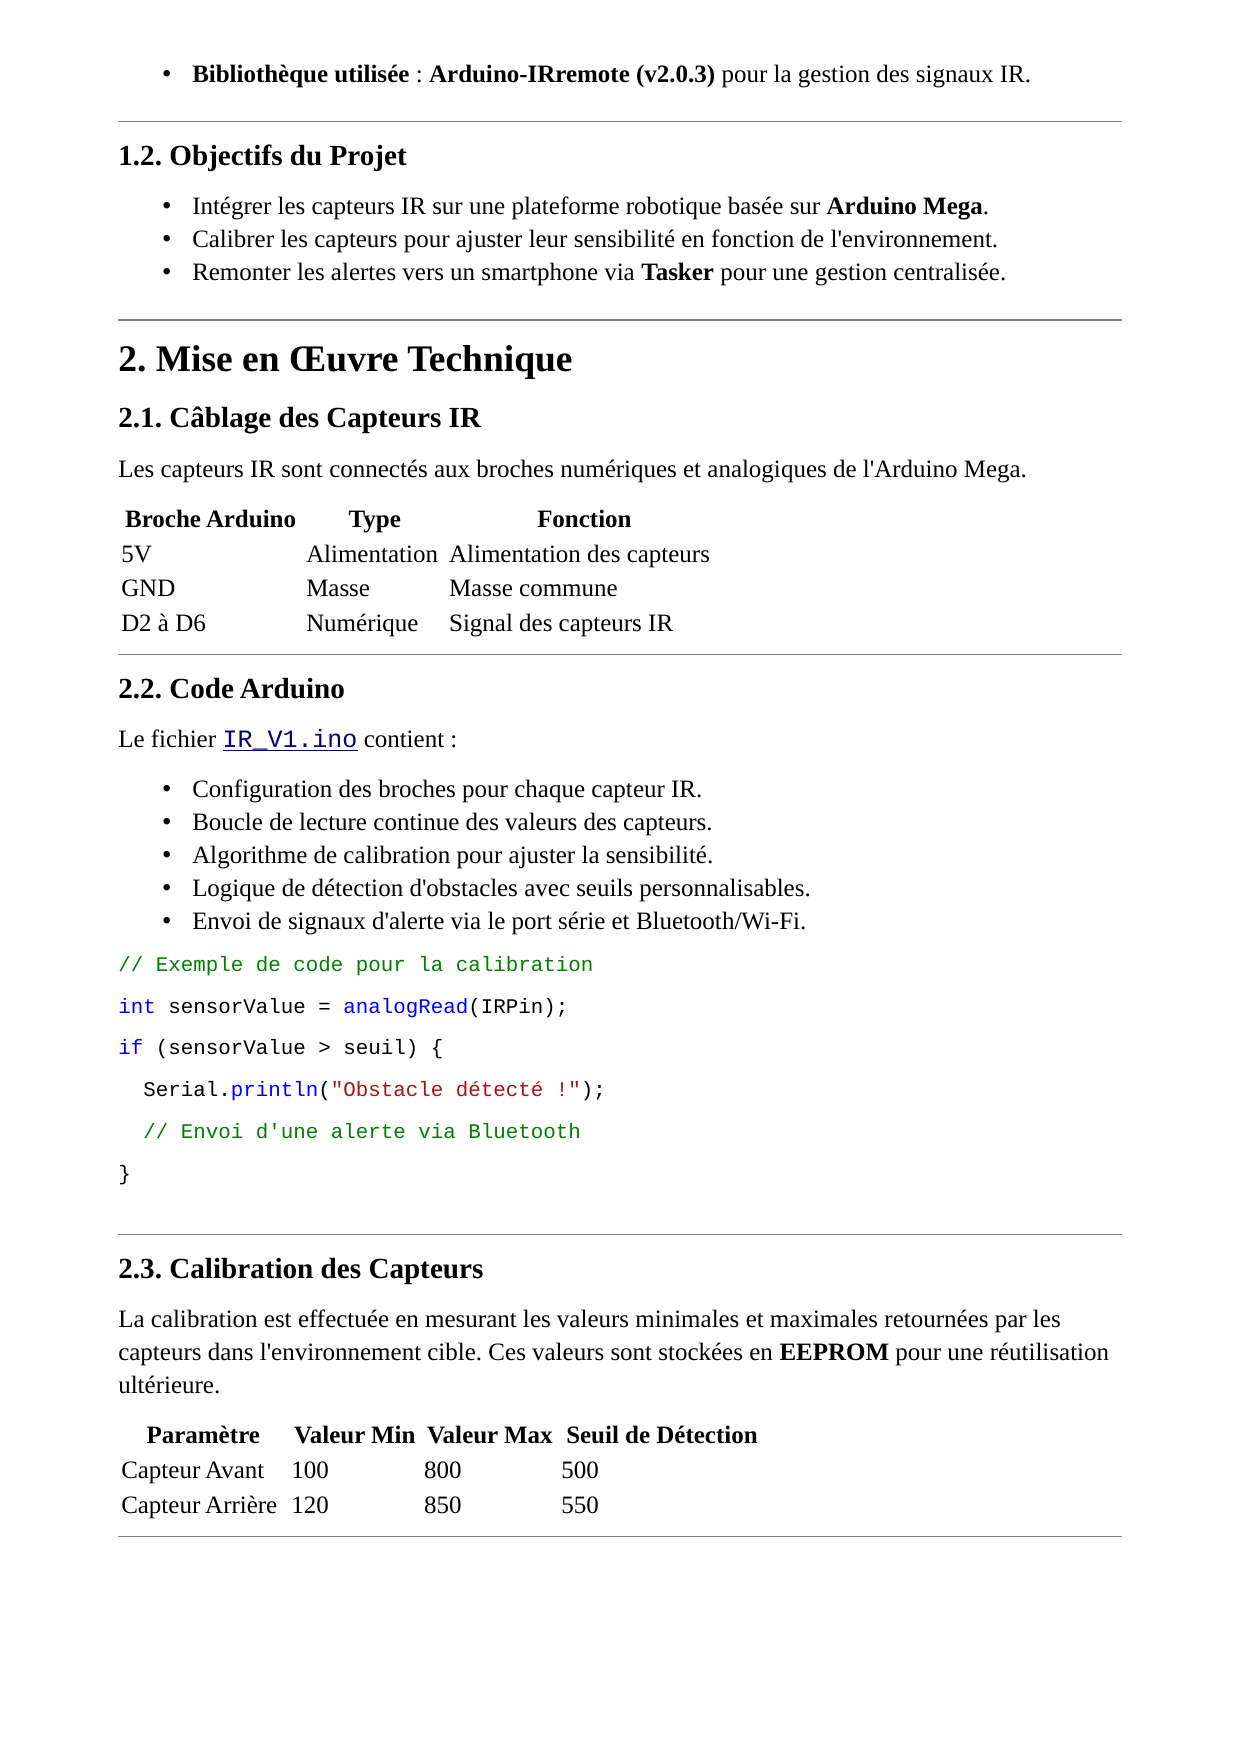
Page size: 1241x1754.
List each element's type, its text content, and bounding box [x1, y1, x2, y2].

table_cell 120 [288, 1487, 421, 1521]
table_header Valeur Max [421, 1418, 558, 1452]
list Calibrer les capteurs pour ajuster leur sensibilité en fonction de l'environnement. [162, 224, 1122, 253]
table_cell D2 à D6 [118, 605, 303, 639]
table_cell Masse commune [446, 570, 722, 605]
list Algorithme de calibration pour ajuster la sensibilité. [162, 840, 1122, 869]
table_cell 100 [288, 1452, 421, 1487]
text Les capteurs IR sont connectés aux broches numériques et analogiques de l'Arduino Mega. [118, 454, 1122, 482]
table_cell Signal des capteurs IR [446, 605, 722, 639]
subtitle 2.3. Calibration des Capteurs [118, 1251, 1122, 1284]
table_cell Alimentation [303, 536, 446, 570]
table_cell Capteur Avant [118, 1452, 288, 1487]
subtitle 1.2. Objectifs du Projet [118, 138, 1122, 172]
text // Exemple de code pour la calibration [118, 954, 1122, 977]
list Boucle de lecture continue des valeurs des capteurs. [162, 807, 1122, 836]
text Serial.println("Obstacle détecté !"); [118, 1079, 1122, 1103]
table_header Valeur Min [288, 1418, 421, 1452]
table_header Seuil de Détection [558, 1418, 765, 1452]
text // Envoi d'une alerte via Bluetooth [118, 1121, 1122, 1144]
table_cell 500 [558, 1452, 765, 1487]
subtitle 2.2. Code Arduino [118, 671, 1122, 704]
table_header Paramètre [118, 1418, 288, 1452]
table_cell 550 [558, 1487, 765, 1521]
subtitle 2.1. Câblage des Capteurs IR [118, 401, 1122, 434]
text int sensorValue = analogRead(IRPin); [118, 996, 1122, 1019]
text if (sensorValue > seuil) { [118, 1037, 1122, 1061]
list Logique de détection d'obstacles avec seuils personnalisables. [162, 873, 1122, 902]
table_header Fonction [446, 501, 722, 536]
table_cell 5V [118, 536, 303, 570]
list Intégrer les capteurs IR sur une plateforme robotique basée sur Arduino Mega. [162, 191, 1122, 220]
table_cell Capteur Arrière [118, 1487, 288, 1521]
table_cell 850 [421, 1487, 558, 1521]
list Bibliothèque utilisée : Arduino-IRremote (v2.0.3) pour la gestion des signaux IR. [162, 59, 1122, 88]
text } [118, 1163, 1122, 1186]
table_cell Alimentation des capteurs [446, 536, 722, 570]
table_cell 800 [421, 1452, 558, 1487]
list Configuration des broches pour chaque capteur IR. [162, 774, 1122, 803]
table_cell GND [118, 570, 303, 605]
subtitle 2. Mise en Œuvre Technique [118, 336, 1122, 379]
table_cell Masse [303, 570, 446, 605]
text La calibration est effectuée en mesurant les valeurs minimales et maximales retournées par les capteurs dans l'environnement cible. Ces valeurs sont stockées en EEPROM pour une réutilisation ultérieure. [118, 1304, 1122, 1399]
list Envoi de signaux d'alerte via le port série et Bluetooth/Wi-Fi. [162, 906, 1122, 935]
list Remonter les alertes vers un smartphone via Tasker pour une gestion centralisée. [162, 257, 1122, 286]
table_header Type [303, 501, 446, 536]
text Le fichier IR_V1.ino contient : [118, 724, 1122, 755]
table_cell Numérique [303, 605, 446, 639]
table_header Broche Arduino [118, 501, 303, 536]
